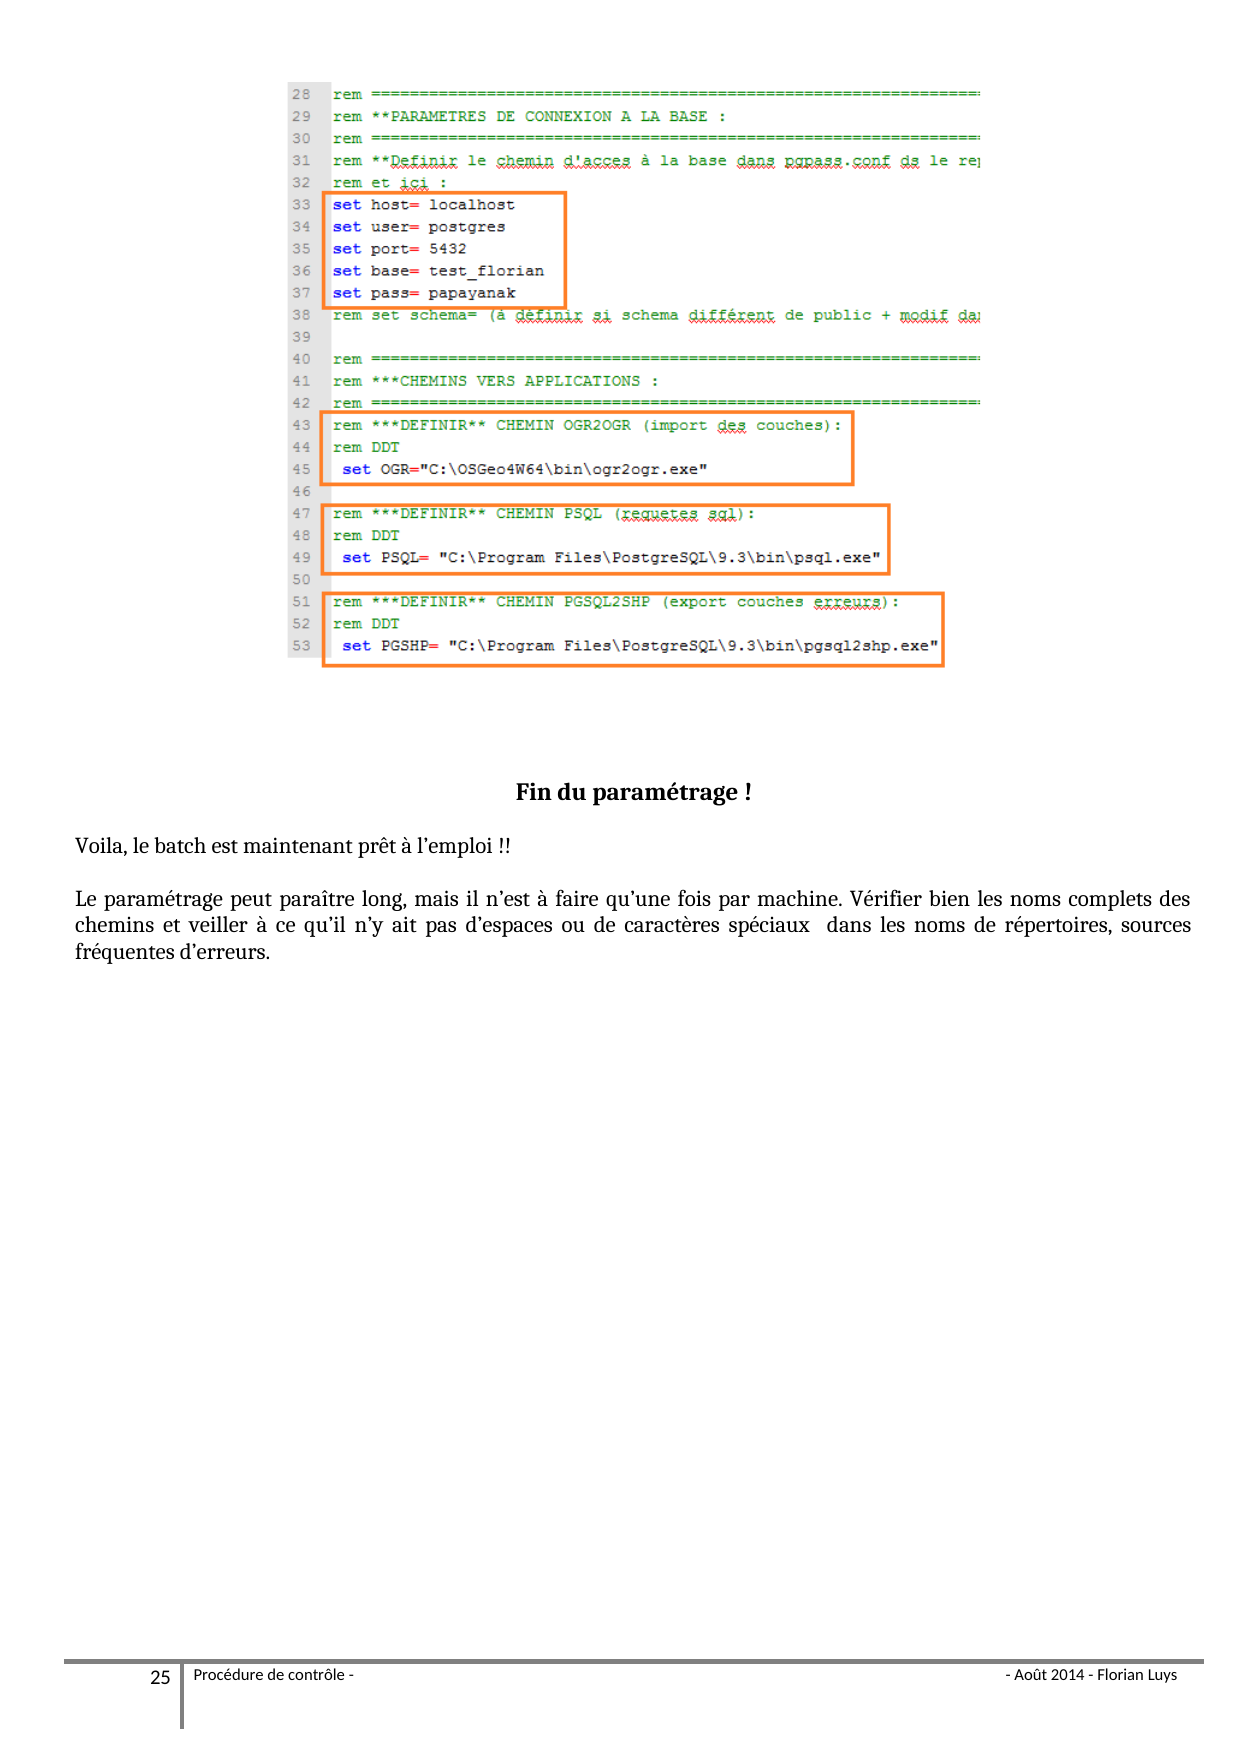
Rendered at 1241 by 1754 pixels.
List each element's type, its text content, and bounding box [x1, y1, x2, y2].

text Voila, le batch est maintenant prêt à l’emploi !! [75, 833, 1193, 859]
picture [287, 82, 981, 675]
text Fin du paramétrage ! [75, 778, 1193, 807]
text Le paramétrage peut paraître long, mais il n’est à faire qu’une fois par machine. Vérifier bien les noms complets des chemins et veiller à ce qu’il n’y ait pas d’espaces ou de caractères spéciaux dans les noms de répertoires, sources fréquentes d’erreurs. [75, 886, 1193, 965]
